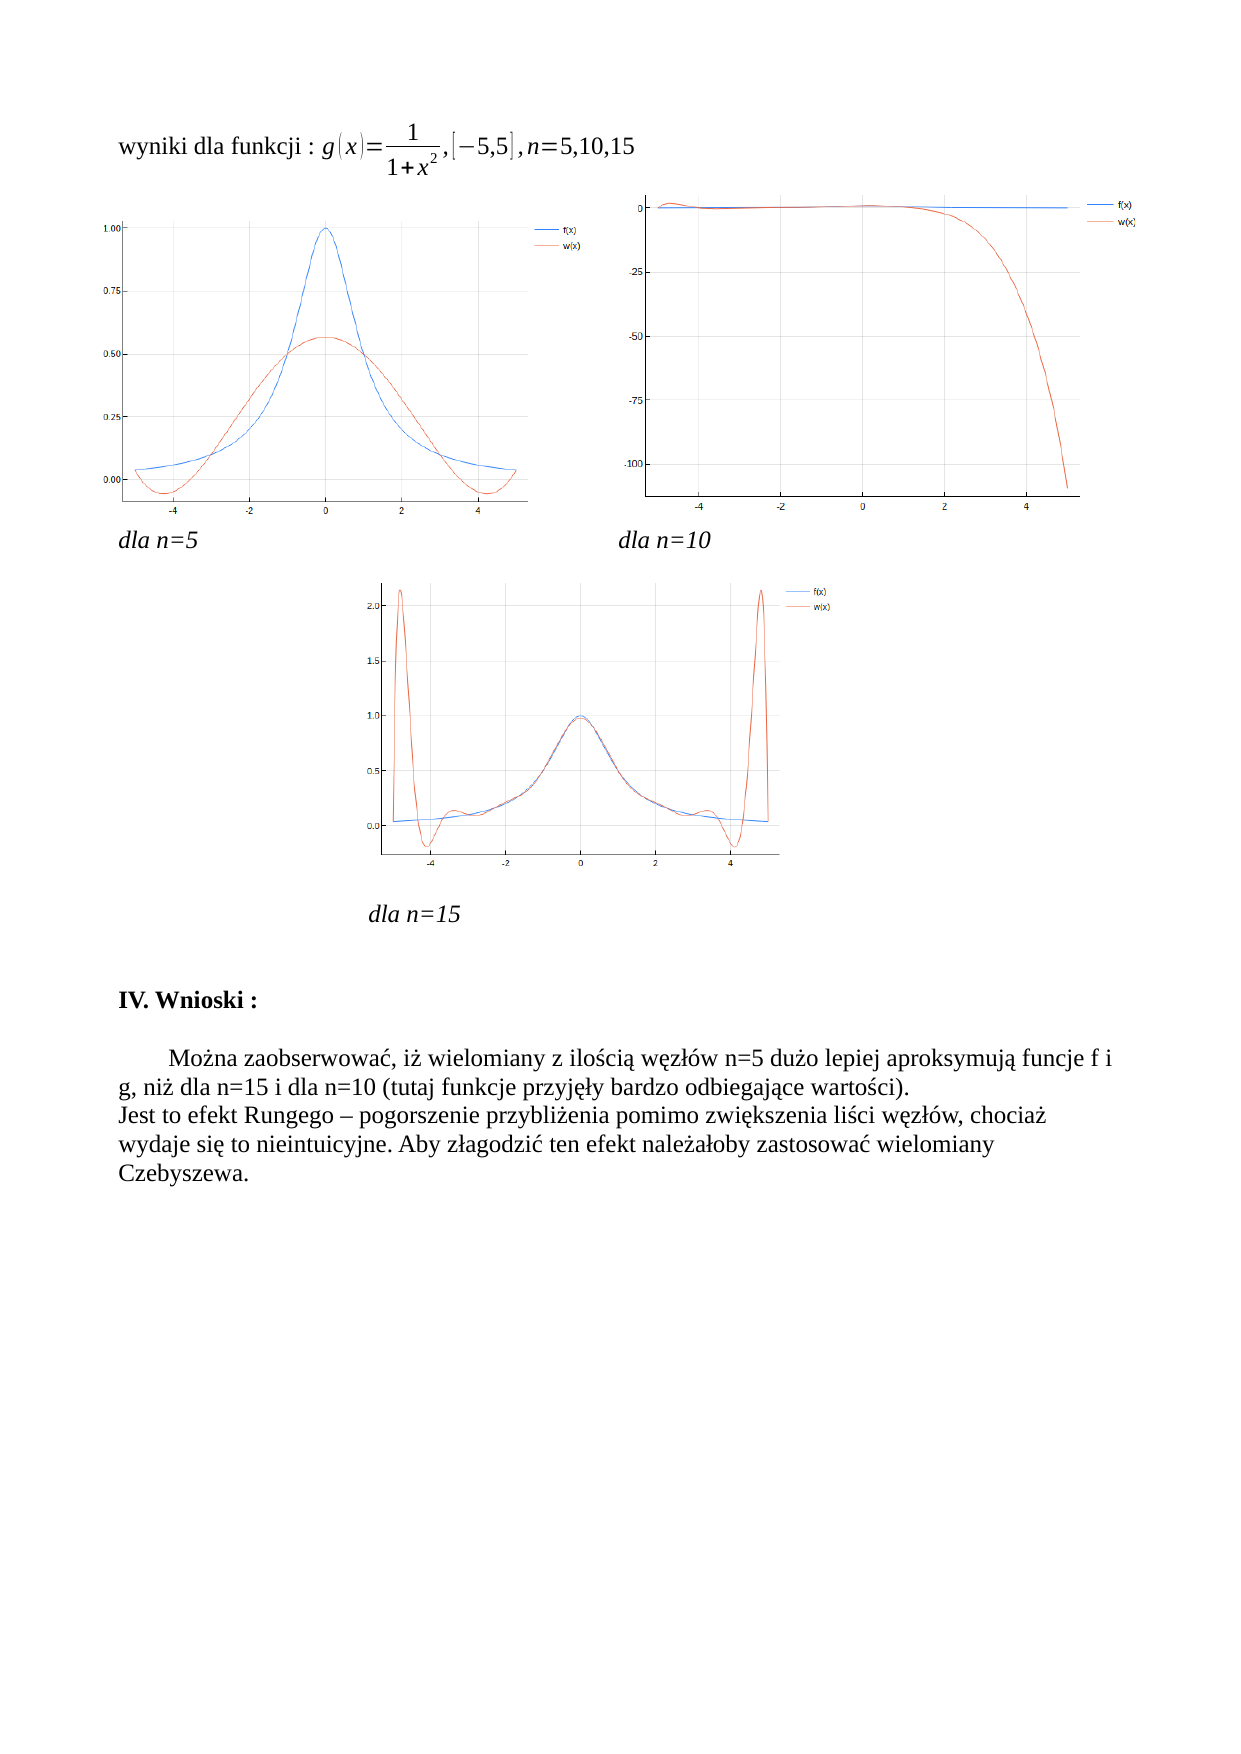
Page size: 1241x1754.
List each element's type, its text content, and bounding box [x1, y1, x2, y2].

text IV. Wnioski : [118, 986, 1122, 1014]
text Można zaobserwować, iż wielomiany z ilością węzłów n=5 dużo lepiej aproksymują funcje f i g, niż dla n=15 i dla n=10 (tutaj funkcje przyjęły bardzo odbiegające wartości). [118, 1043, 1122, 1101]
text Jest to efekt Rungego – pogorszenie przybliżenia pomimo zwiększenia liści węzłów, chociaż wydaje się to nieintuicyjne. Aby złagodzić ten efekt należałoby zastosować wielomiany Czebyszewa. [118, 1101, 1122, 1187]
text dla n=15 [118, 899, 1122, 928]
picture [360, 576, 845, 889]
picture [624, 192, 1135, 518]
picture [100, 209, 594, 520]
text dla n=5 dla n=10 [118, 526, 1122, 554]
text wyniki dla funkcji : [118, 118, 1122, 181]
